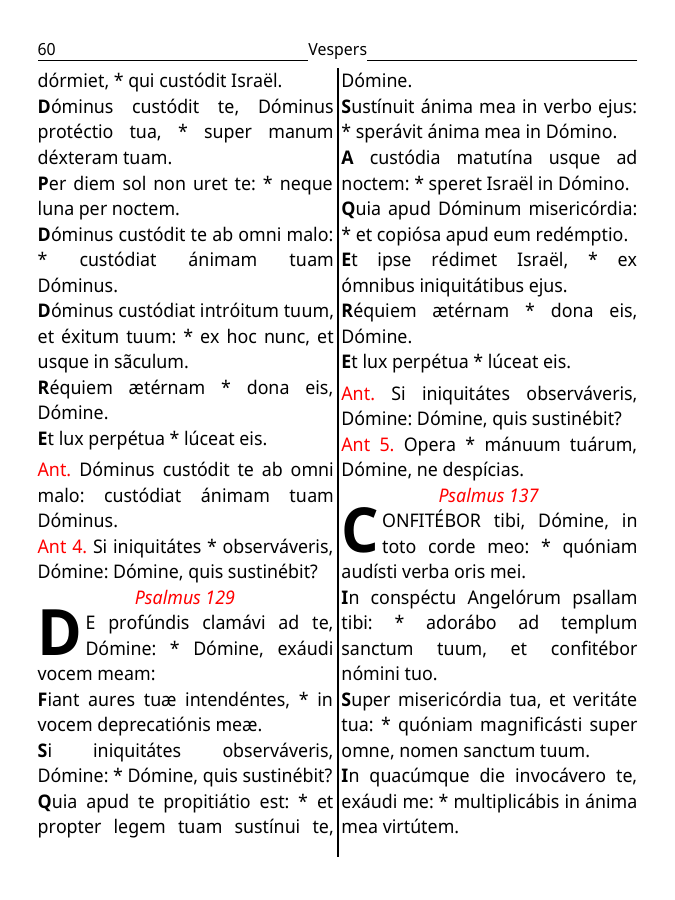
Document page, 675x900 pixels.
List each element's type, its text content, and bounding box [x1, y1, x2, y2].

text Et ipse rédimet Israël, * ex ómnibus iniquitátibus ejus. [341, 246, 637, 297]
text Psalmus 129 [37, 584, 334, 609]
text Quia apud Dóminum misericórdia: * et copiósa apud eum redémptio. [341, 195, 637, 246]
text Dóminus custódiat intróitum tu­um, et éxitum tu­um: * ex hoc nunc, et usque in sãculum. [37, 297, 334, 374]
text CONFITÉBOR ti­bi, Dómine, in toto corde meo: * quóniam audísti verba oris mei. In conspéctu Angelórum psallam ti­bi: * adorábo ad templum sanctum tu­um, et confitébor nómini tuo. [341, 507, 637, 686]
text Dóminus custódit te ab omni malo: * custódiat ánimam tu­am Dóminus. [37, 221, 334, 297]
text Réquiem ætérnam * dona eis, Dómine. [37, 374, 334, 425]
text Quia apud te propitiátio est: * et propter legem tu­am sustínui te, [37, 788, 334, 839]
text Per diem sol non uret te: * neque luna per noctem. [37, 170, 334, 221]
text In quacúmque die invocávero te, exáudi me: * multiplicábis in ánima mea virtútem. [341, 763, 637, 839]
text Ant 5. Opera * mánuum tuárum, Dómine, ne despícias. [341, 431, 637, 482]
text Sustínuit ánima mea in verbo ejus: * sperávit ánima mea in Dómino. [341, 93, 637, 144]
text Super misericórdia tua, et veritáte tua: * quóniam magnificásti super omne, nomen sanctum tu­um. [341, 686, 637, 763]
text Et lux perpétua * lúceat eis. [341, 348, 637, 374]
text Psalmus 137 [341, 482, 637, 507]
text Dóminus custódit te, Dóminus protéctio tua, * super manum déxteram tu­am. [37, 93, 334, 170]
text A custódia matutína usque ad noctem: * speret Israël in Dómino. [341, 144, 637, 195]
text Dómine. [341, 68, 637, 93]
text Réquiem ætérnam * dona eis, Dómine. [341, 297, 637, 348]
text Ant. Dóminus custódit te ab omni malo: custódiat ánimam tu­am Dóminus. [37, 456, 334, 533]
text Ant 4. Si iniquitátes * observáveris, Dómine: Dómine, quis sustinébit? [37, 533, 334, 584]
text Ant. Si iniquitátes observáveris, Dómine: Dómine, quis sustinébit? [341, 380, 637, 431]
text Et lux perpétua * lúceat eis. [37, 425, 334, 451]
text dórmiet, * qui custódit Israël. [37, 68, 334, 93]
text Si iniquitátes observáveris, Dómine: * Dómine, quis sustinébit? [37, 737, 334, 788]
text DE profúndis clamávi ad te, Dómine: * Dómine, exáudi vocem me­am: Fiant aures tuæ intendéntes, * in vocem deprecatiónis meæ. [37, 609, 334, 737]
